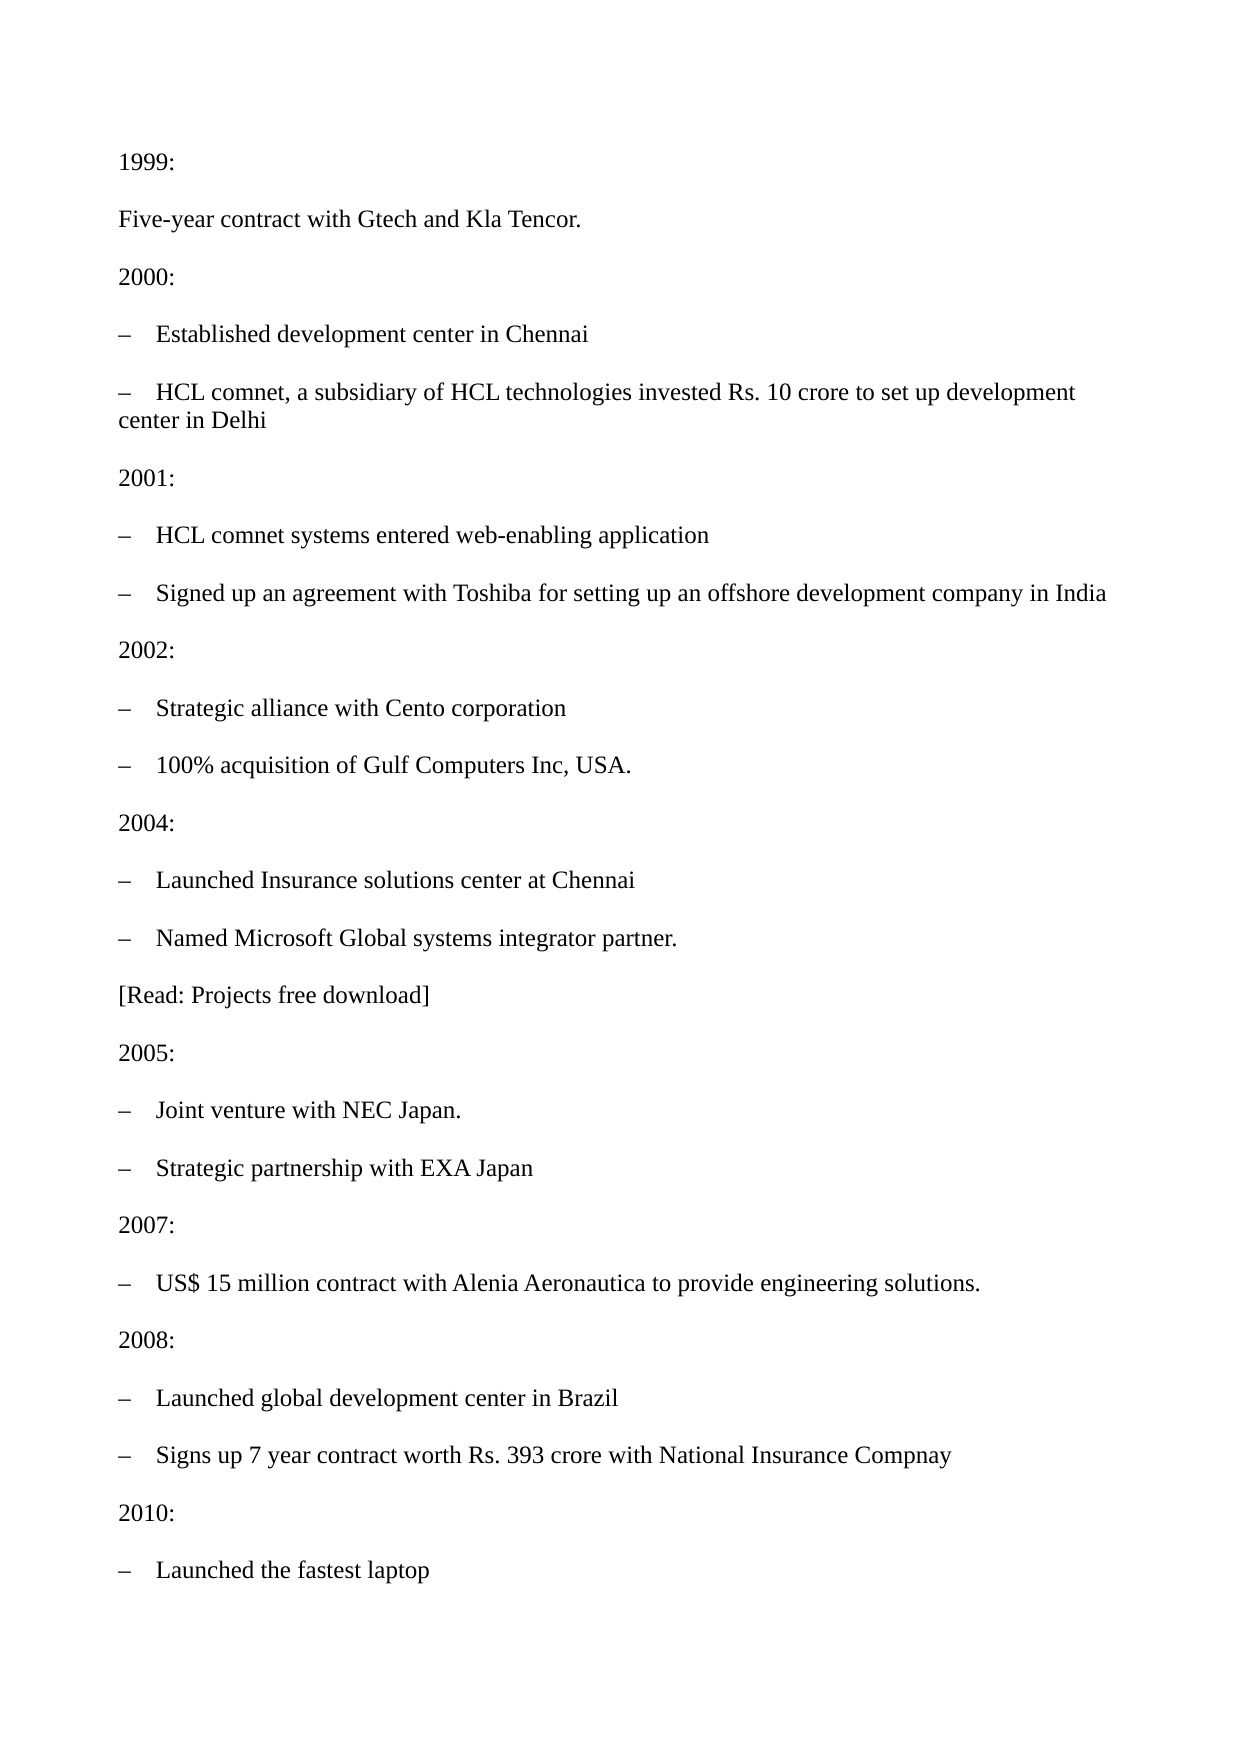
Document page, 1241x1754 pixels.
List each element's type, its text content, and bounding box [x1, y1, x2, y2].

text – Strategic partnership with EXA Japan [118, 1153, 1122, 1182]
text – 100% acquisition of Gulf Computers Inc, USA. [118, 751, 1122, 779]
text – HCL comnet systems entered web-enabling application [118, 521, 1122, 549]
text 2007: [118, 1211, 1122, 1239]
text 2005: [118, 1038, 1122, 1067]
text – Named Microsoft Global systems integrator partner. [118, 923, 1122, 952]
text – Launched global development center in Brazil [118, 1383, 1122, 1412]
text Five-year contract with Gtech and Kla Tencor. [118, 204, 1122, 233]
text 2001: [118, 463, 1122, 492]
text – Established development center in Chennai [118, 319, 1122, 348]
text – Signed up an agreement with Toshiba for setting up an offshore development company in India [118, 578, 1122, 607]
text 1999: [118, 147, 1122, 176]
text 2010: [118, 1498, 1122, 1527]
text – Launched Insurance solutions center at Chennai [118, 866, 1122, 894]
text 2008: [118, 1326, 1122, 1354]
text 2004: [118, 808, 1122, 837]
text – Joint venture with NEC Japan. [118, 1096, 1122, 1124]
text – US$ 15 million contract with Alenia Aeronautica to provide engineering solutions. [118, 1268, 1122, 1297]
text 2000: [118, 262, 1122, 291]
text [Read: Projects free download] [118, 981, 1122, 1009]
text – Strategic alliance with Cento corporation [118, 693, 1122, 722]
text – Signs up 7 year contract worth Rs. 393 crore with National Insurance Compnay [118, 1441, 1122, 1469]
text 2002: [118, 636, 1122, 664]
text – Launched the fastest laptop [118, 1556, 1122, 1584]
text – HCL comnet, a subsidiary of HCL technologies invested Rs. 10 crore to set up development center in Delhi [118, 377, 1122, 434]
